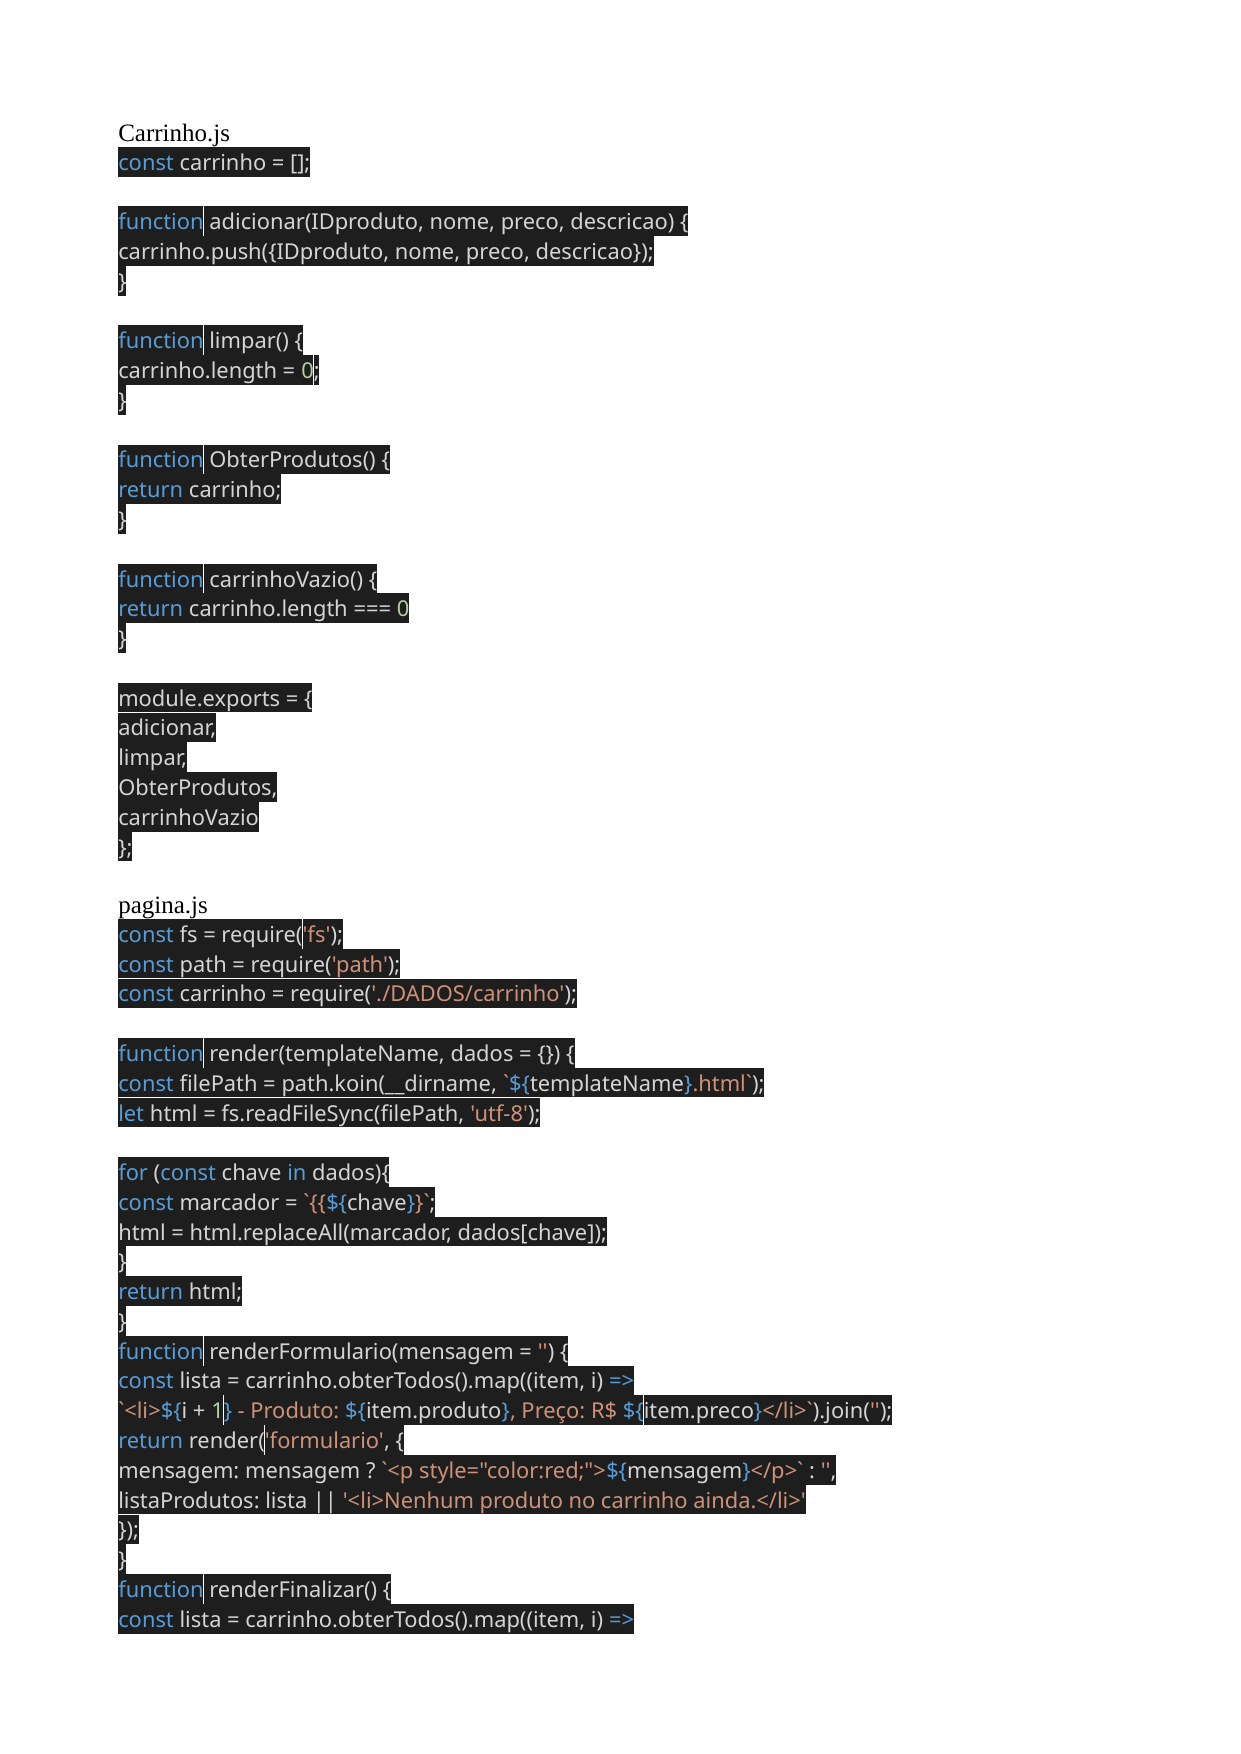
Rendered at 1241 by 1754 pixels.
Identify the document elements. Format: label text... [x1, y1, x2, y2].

text } [118, 385, 1122, 415]
text return carrinho; [118, 474, 1122, 504]
text }; [118, 832, 1122, 861]
text const carrinho = require('./DADOS/carrinho'); [118, 978, 1122, 1008]
text } [118, 266, 1122, 296]
text pagina.js [118, 890, 1122, 919]
text const lista = carrinho.obterTodos().map((item, i) => [118, 1604, 1122, 1634]
text limpar, [118, 742, 1122, 772]
text carrinho.push({IDproduto, nome, preco, descricao}); [118, 236, 1122, 266]
text module.exports = { [118, 683, 1122, 712]
text return render('formulario', { [118, 1425, 1122, 1455]
text listaProdutos: lista || '<li>Nenhum produto no carrinho ainda.</li>' [118, 1485, 1122, 1514]
text let html = fs.readFileSync(filePath, 'utf-8'); [118, 1097, 1122, 1127]
text html = html.replaceAll(marcador, dados[chave]); [118, 1217, 1122, 1246]
text function renderFinalizar() { [118, 1574, 1122, 1604]
text return carrinho.length === 0 [118, 593, 1122, 623]
text } [118, 504, 1122, 534]
text } [118, 1306, 1122, 1336]
text return html; [118, 1276, 1122, 1306]
text for (const chave in dados){ [118, 1157, 1122, 1187]
text const fs = require('fs'); [118, 919, 1122, 949]
text carrinhoVazio [118, 802, 1122, 832]
text Carrinho.js [118, 118, 1122, 147]
text function carrinhoVazio() { [118, 563, 1122, 593]
text } [118, 1544, 1122, 1574]
text const lista = carrinho.obterTodos().map((item, i) => [118, 1366, 1122, 1395]
text ObterProdutos, [118, 772, 1122, 802]
text function renderFormulario(mensagem = '') { [118, 1336, 1122, 1366]
text carrinho.length = 0; [118, 355, 1122, 385]
text adicionar, [118, 712, 1122, 742]
text }); [118, 1514, 1122, 1544]
text mensagem: mensagem ? `<p style="color:red;">${mensagem}</p>` : '', [118, 1455, 1122, 1485]
text const filePath = path.koin(__dirname, `${templateName}.html`); [118, 1068, 1122, 1097]
text const path = require('path'); [118, 949, 1122, 978]
text } [118, 1246, 1122, 1276]
text } [118, 623, 1122, 653]
text function adicionar(IDproduto, nome, preco, descricao) { [118, 206, 1122, 236]
text function limpar() { [118, 325, 1122, 355]
text `<li>${i + 1} - Produto: ${item.produto}, Preço: R$ ${item.preco}</li>`).join(''); [118, 1395, 1122, 1425]
text const carrinho = []; [118, 147, 1122, 177]
text function render(templateName, dados = {}) { [118, 1038, 1122, 1068]
text const marcador = `{{${chave}}`; [118, 1187, 1122, 1217]
text function ObterProdutos() { [118, 444, 1122, 474]
